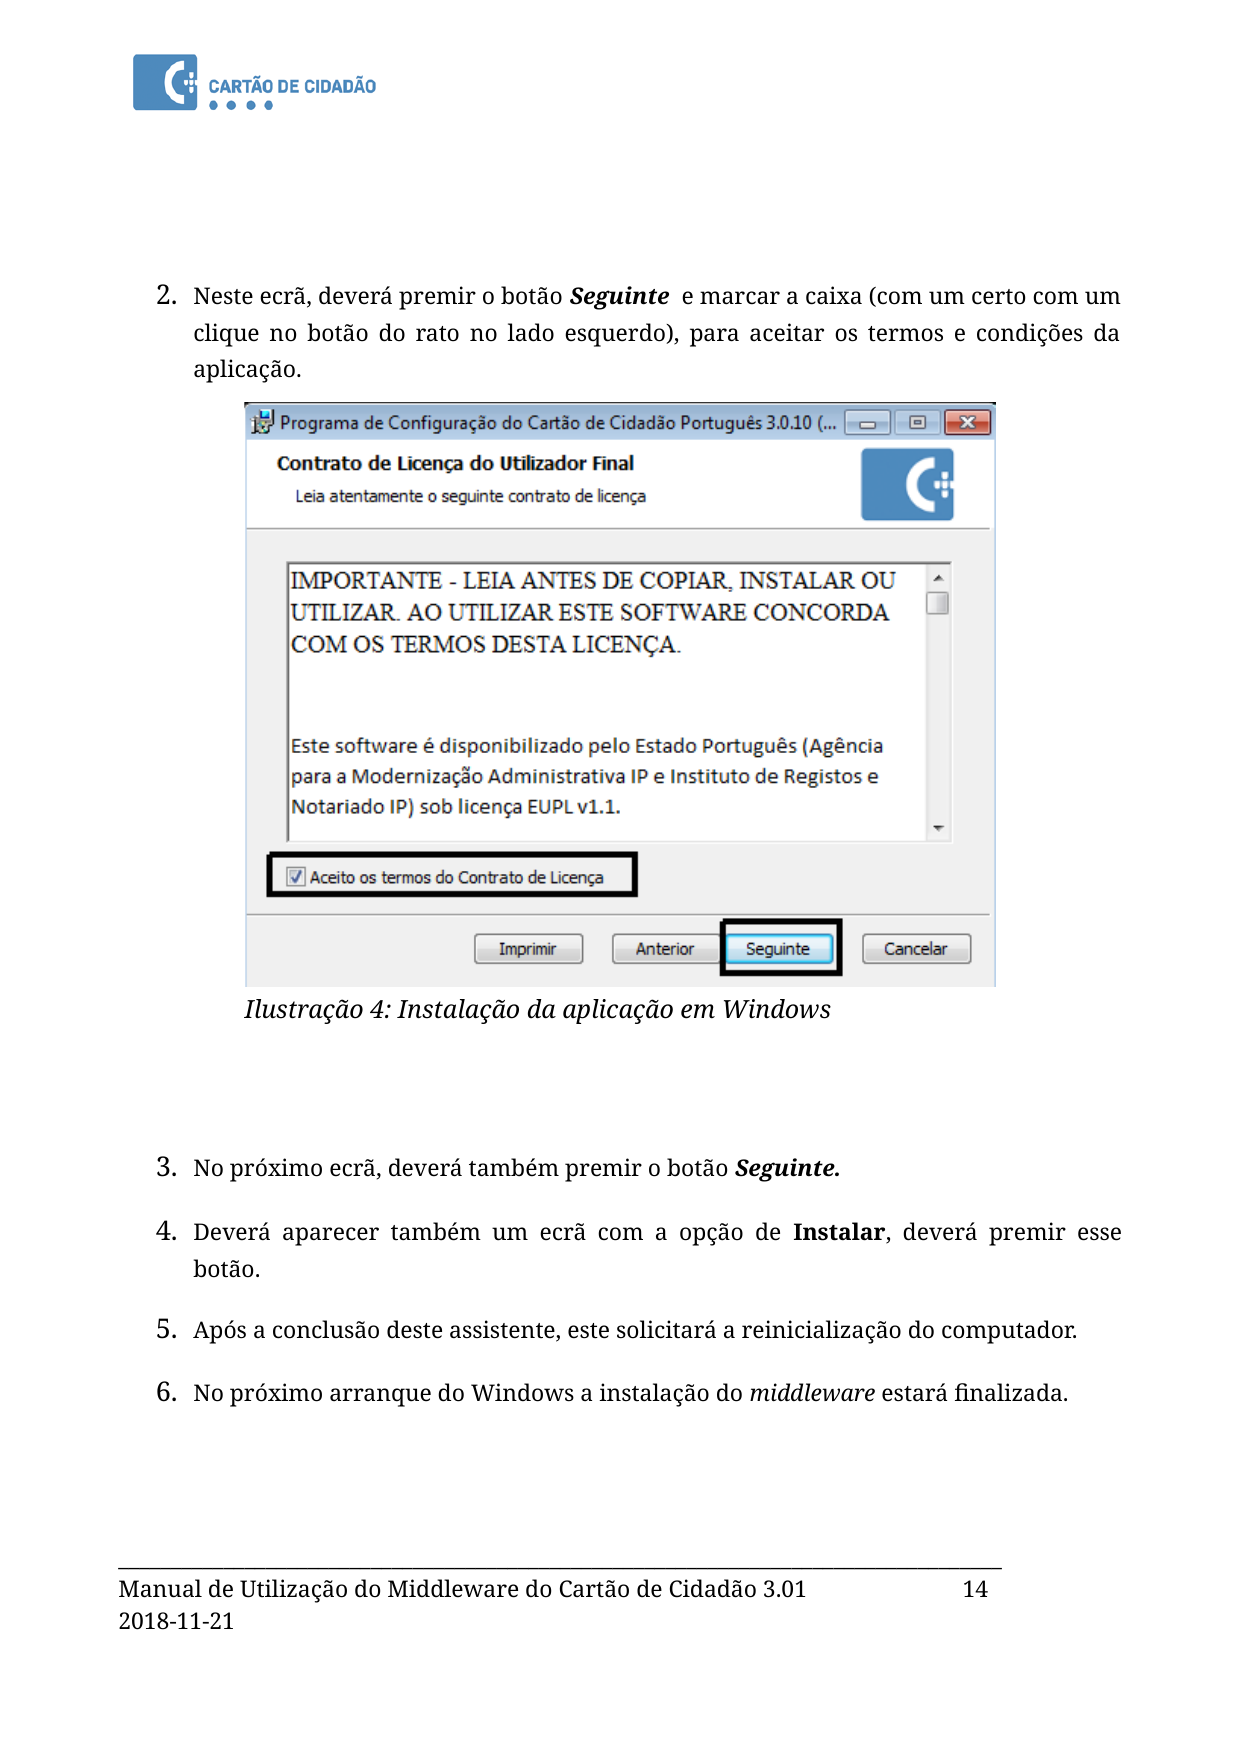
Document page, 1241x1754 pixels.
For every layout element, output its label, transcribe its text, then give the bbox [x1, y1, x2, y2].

list Após a conclusão deste assistente, este solicitará a reinicialização do computador. [156, 1309, 1122, 1346]
list Deverá aparecer também um ecrã com a opção de Instalar, deverá premir esse botão. [156, 1211, 1122, 1284]
text Ilustração 4: Instalação da aplicação em Windows [244, 987, 996, 1025]
picture [130, 47, 423, 118]
list Neste ecrã, deverá premir o botão Seguinte e marcar a caixa (com um certo com um clique no botão do rato no lado esquerdo), para aceitar os termos e condições da aplicação. [156, 275, 1122, 384]
list No próximo ecrã, deverá também premir o botão Seguinte. [156, 1148, 1122, 1184]
picture [244, 402, 996, 987]
list No próximo arranque do Windows a instalação do middleware estará finalizada. [156, 1372, 1122, 1409]
